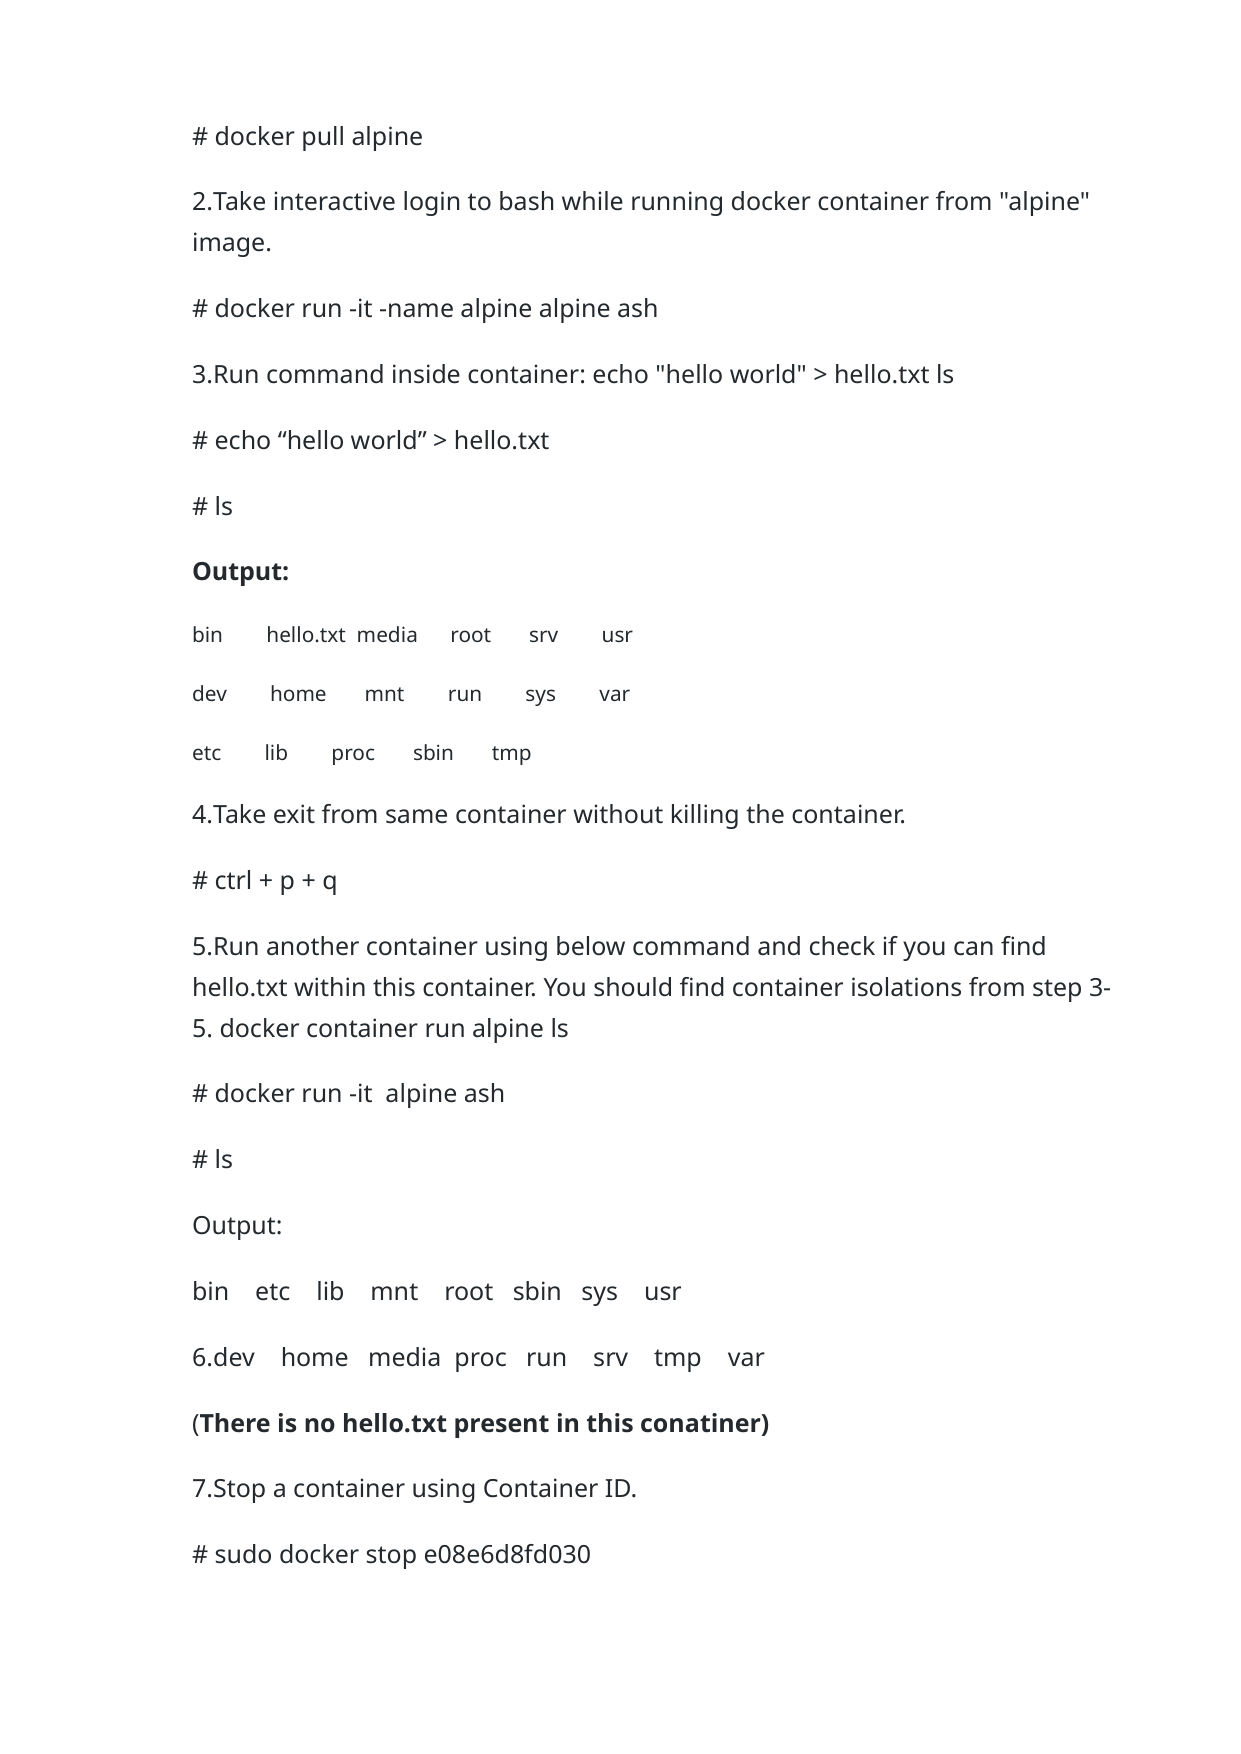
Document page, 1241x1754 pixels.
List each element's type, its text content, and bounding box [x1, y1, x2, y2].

list Take exit from same container without killing the container. [118, 797, 1122, 831]
list # echo “hello world” > hello.txt [118, 422, 1122, 456]
list (There is no hello.txt present in this conatiner) [118, 1405, 1122, 1439]
list Run another container using below command and check if you can find hello.txt within this container. You should find container isolations from step 3-5. docker container run alpine ls [118, 929, 1122, 1044]
list # docker run -it alpine ash [118, 1076, 1122, 1110]
list dev home media proc run srv tmp var [118, 1339, 1122, 1373]
list dev home mnt run sys var [118, 679, 1122, 707]
list Stop a container using Container ID. [118, 1471, 1122, 1505]
list # ls [118, 488, 1122, 522]
list Output: [118, 554, 1122, 588]
list Take interactive login to bash while running docker container from "alpine" image. [118, 184, 1122, 259]
list # docker pull alpine [118, 118, 1122, 152]
list # ls [118, 1142, 1122, 1176]
list # ctrl + p + q [118, 863, 1122, 897]
list bin etc lib mnt root sbin sys usr [118, 1274, 1122, 1308]
list Run command inside container: echo "hello world" > hello.txt ls [118, 356, 1122, 391]
list # sudo docker stop e08e6d8fd030 [118, 1537, 1122, 1571]
list Output: [118, 1208, 1122, 1242]
list # docker run -it -name alpine alpine ash [118, 291, 1122, 325]
list etc lib proc sbin tmp [118, 738, 1122, 766]
list bin hello.txt media root srv usr [118, 620, 1122, 648]
